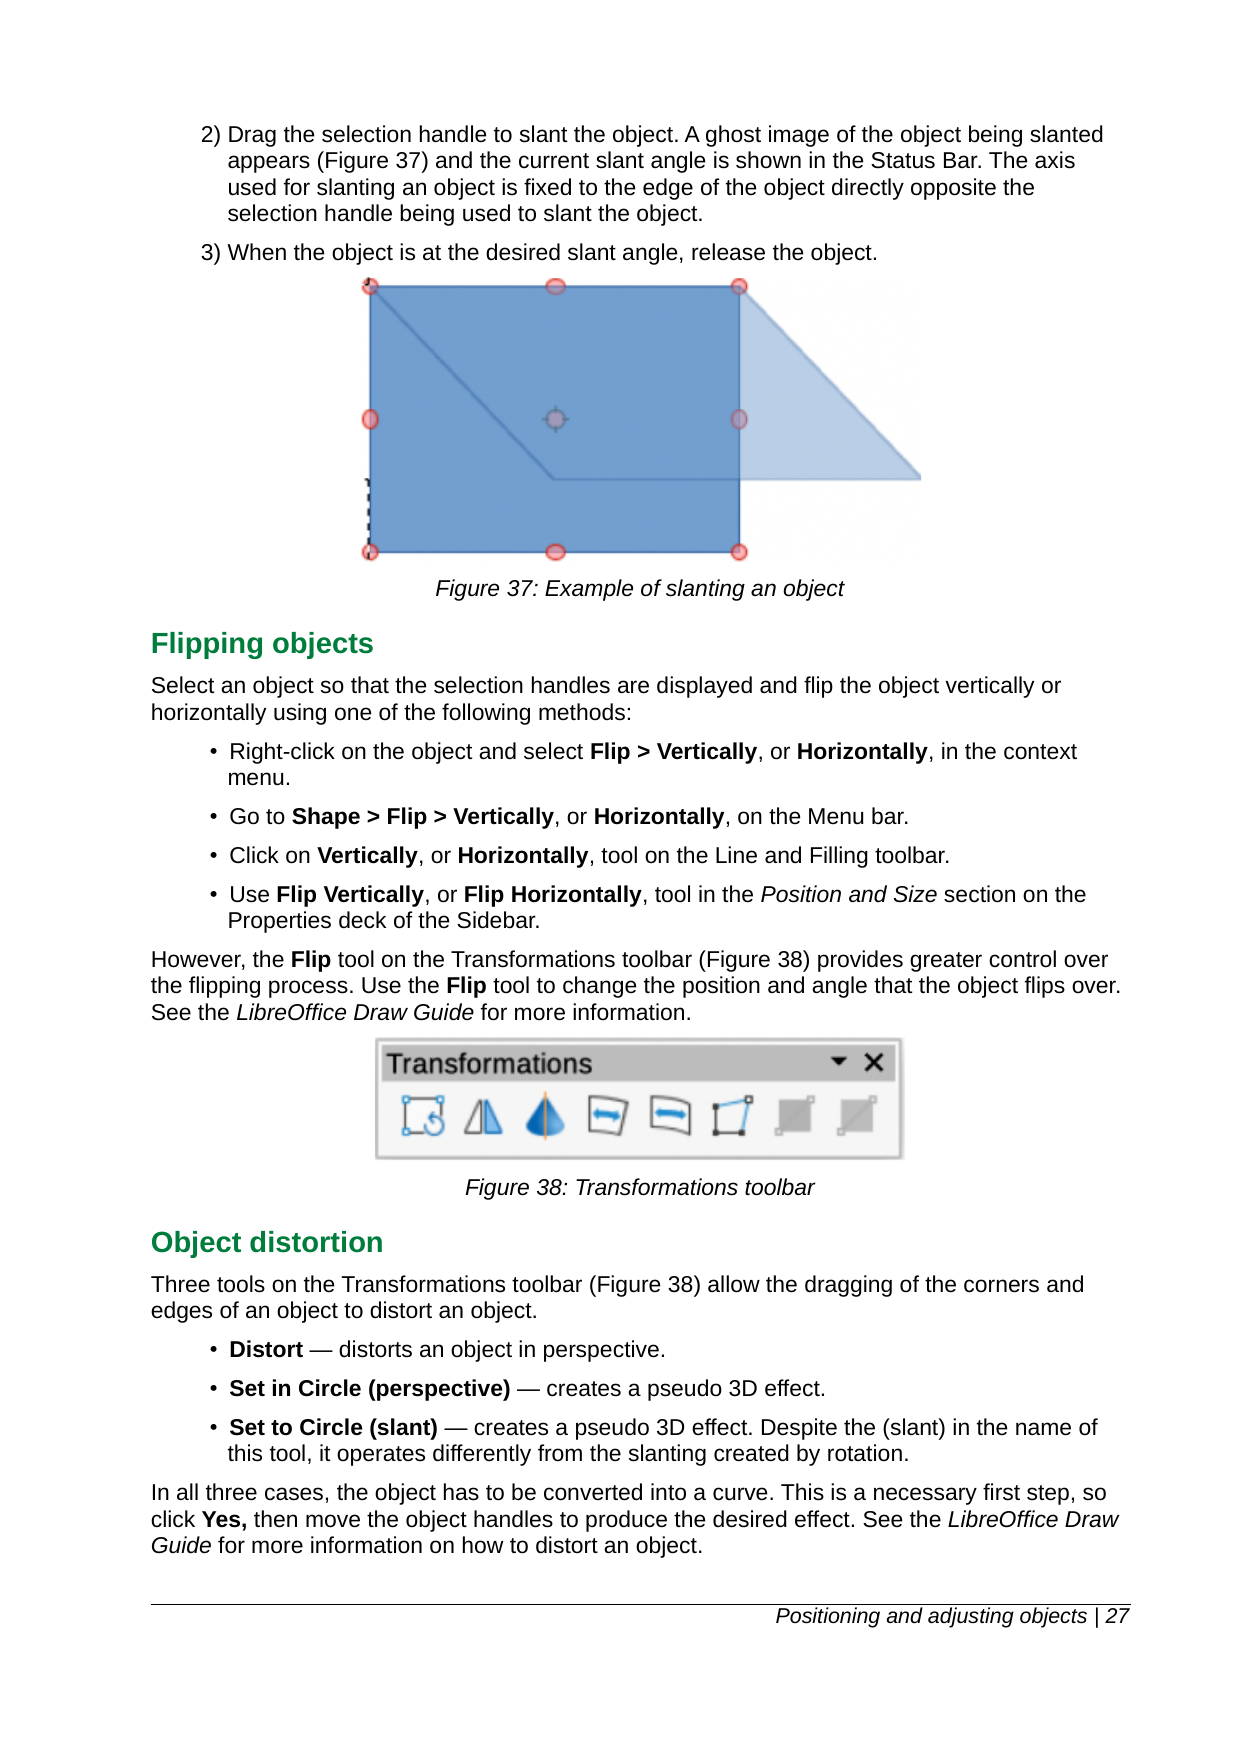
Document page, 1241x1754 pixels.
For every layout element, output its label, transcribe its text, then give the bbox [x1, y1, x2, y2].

picture [360, 277, 922, 563]
list Select an object so that the selection handles are displayed and flip the object vertically or horizontally using one of the following methods: [151, 672, 1131, 725]
list Go to Shape > Flip > Vertically, or Horizontally, on the Menu bar. [209, 803, 1131, 829]
text However, the Flip tool on the Transformations toolbar (Figure 38) provides greater control over the flipping process. Use the Flip tool to change the position and angle that the object flips over. See the LibreOffice Draw Guide for more information. [151, 946, 1131, 1025]
picture [374, 1037, 907, 1162]
list Distort — distorts an object in perspective. [209, 1336, 1131, 1363]
list Set in Circle (perspective) — creates a pseudo 3D effect. [209, 1375, 1131, 1401]
list When the object is at the desired slant angle, release the object. [227, 239, 1131, 265]
subtitle Object distortion [151, 1225, 1131, 1259]
list Click on Vertically, or Horizontally, tool on the Line and Filling toolbar. [209, 842, 1131, 868]
list Three tools on the Transformations toolbar (Figure 38) allow the dragging of the corners and edges of an object to distort an object. [151, 1271, 1131, 1324]
list Set to Circle (slant) — creates a pseudo 3D effect. Despite the (slant) in the name of this tool, it operates differently from the slanting created by rotation. [209, 1414, 1131, 1467]
text Figure 38: Transformations toolbar [374, 1174, 907, 1200]
list Use Flip Vertically, or Flip Horizontally, tool in the Position and Size section on the Properties deck of the Sidebar. [209, 881, 1131, 933]
text In all three cases, the object has to be converted into a curve. This is a necessary first step, so click Yes, then move the object handles to produce the desired effect. See the LibreOffice Draw Guide for more information on how to distort an object. [151, 1479, 1131, 1558]
list Drag the selection handle to slant the object. A ghost image of the object being slanted appears (Figure 37) and the current slant angle is shown in the Status Bar. The axis used for slanting an object is fixed to the edge of the object directly opposite the selection handle being used to slant the object. [227, 121, 1131, 226]
text Figure 37: Example of slanting an object [360, 575, 921, 602]
subtitle Flipping objects [151, 627, 1131, 660]
list Right-click on the object and select Flip > Vertically, or Horizontally, in the context menu. [209, 738, 1131, 790]
